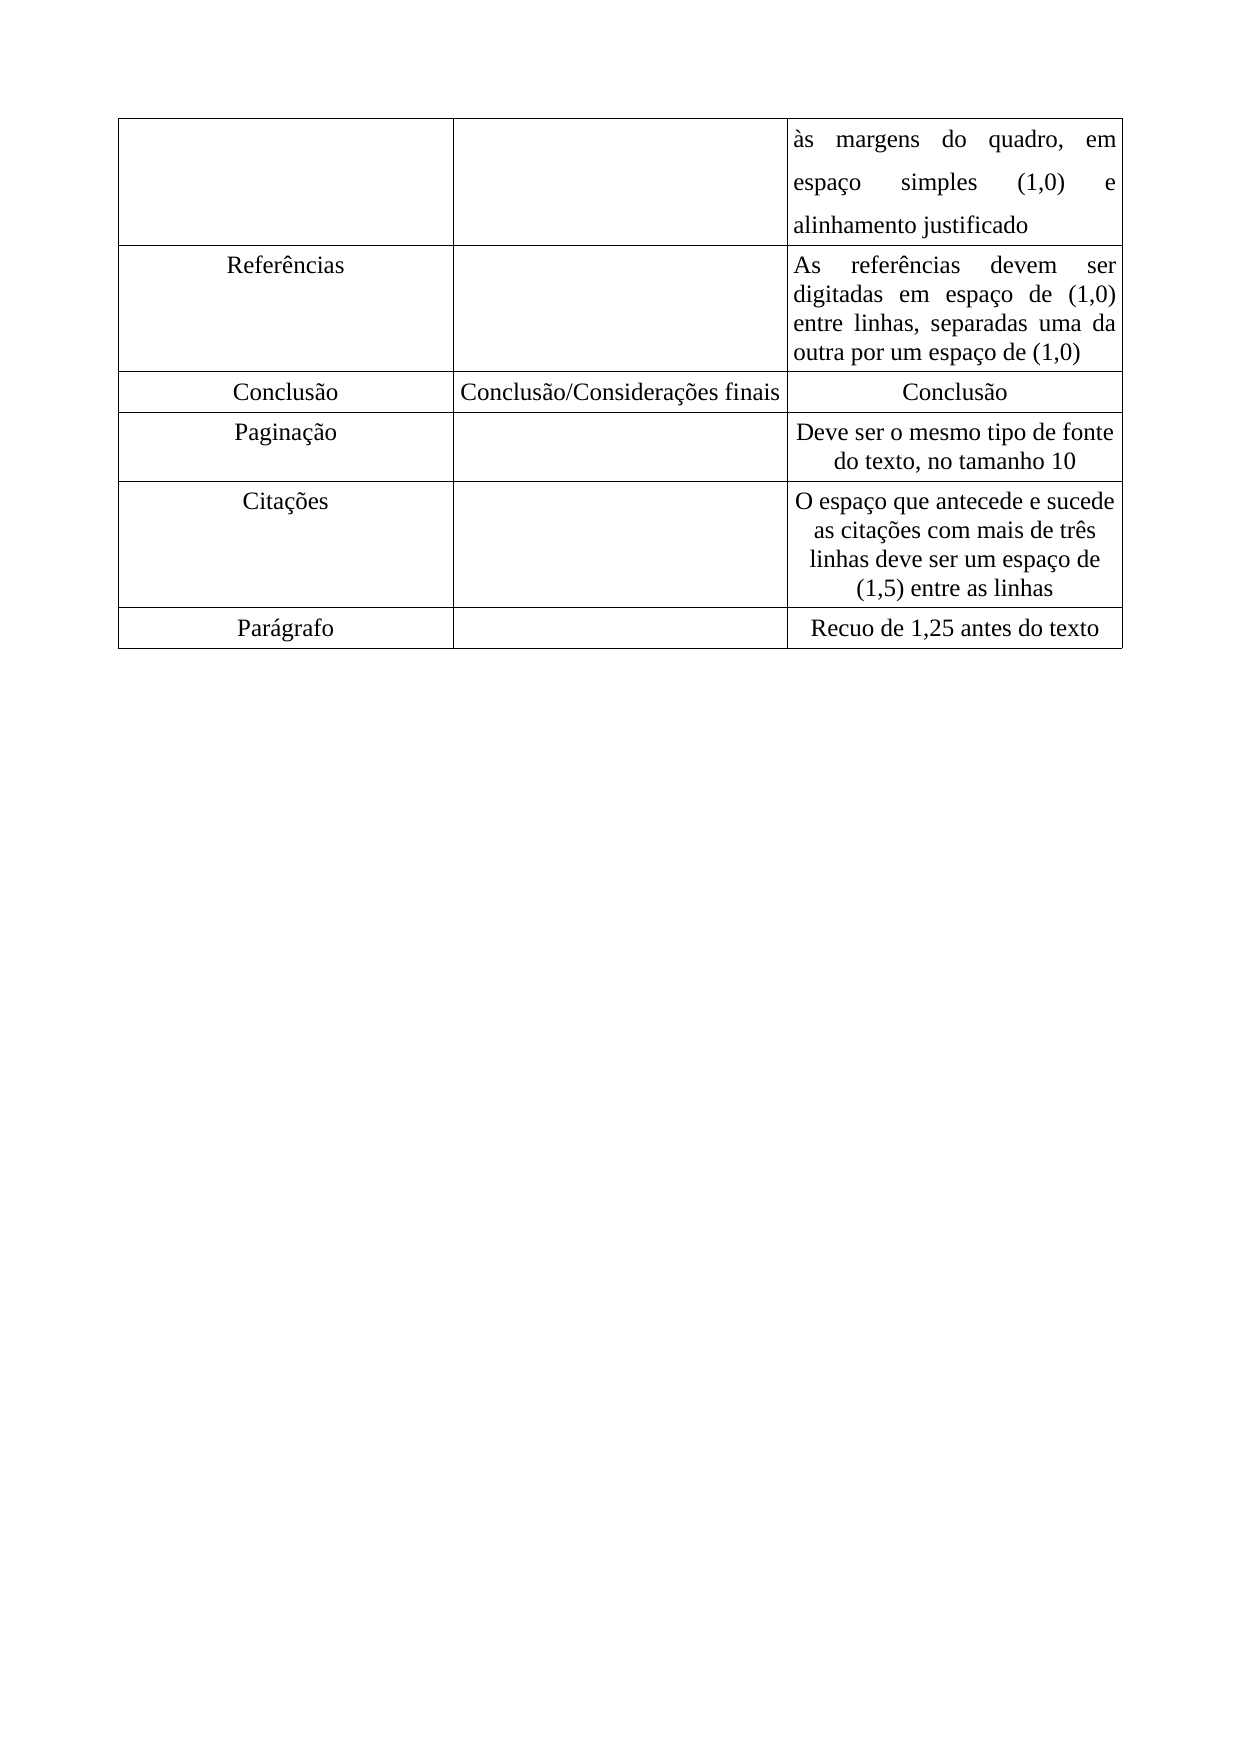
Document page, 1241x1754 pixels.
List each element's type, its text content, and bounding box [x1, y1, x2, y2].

table_cell [454, 608, 787, 647]
table_cell [119, 119, 453, 245]
table_cell [454, 413, 787, 481]
table_cell Paginação [119, 413, 453, 481]
table_cell Referências [119, 246, 453, 371]
table_cell [454, 246, 787, 371]
table_cell Parágrafo [119, 608, 453, 647]
table_cell Conclusão/Considerações finais [454, 372, 787, 412]
table_cell Citações [119, 482, 453, 607]
table_cell Deve ser o mesmo tipo de fonte do texto, no tamanho 10 [788, 413, 1122, 481]
table_cell O espaço que antecede e sucede as citações com mais de três linhas deve ser um espaço de (1,5) entre as linhas [788, 482, 1122, 607]
table_cell [454, 482, 787, 607]
table_cell Conclusão [788, 372, 1122, 412]
table_cell Conclusão [119, 372, 453, 412]
table_cell às margens do quadro, em espaço simples (1,0) e alinhamento justificado [788, 119, 1122, 245]
table_cell As referências devem ser digitadas em espaço de (1,0) entre linhas, separadas uma da outra por um espaço de (1,0) [788, 246, 1122, 371]
table_cell Recuo de 1,25 antes do texto [788, 608, 1122, 647]
table_cell [454, 119, 787, 245]
